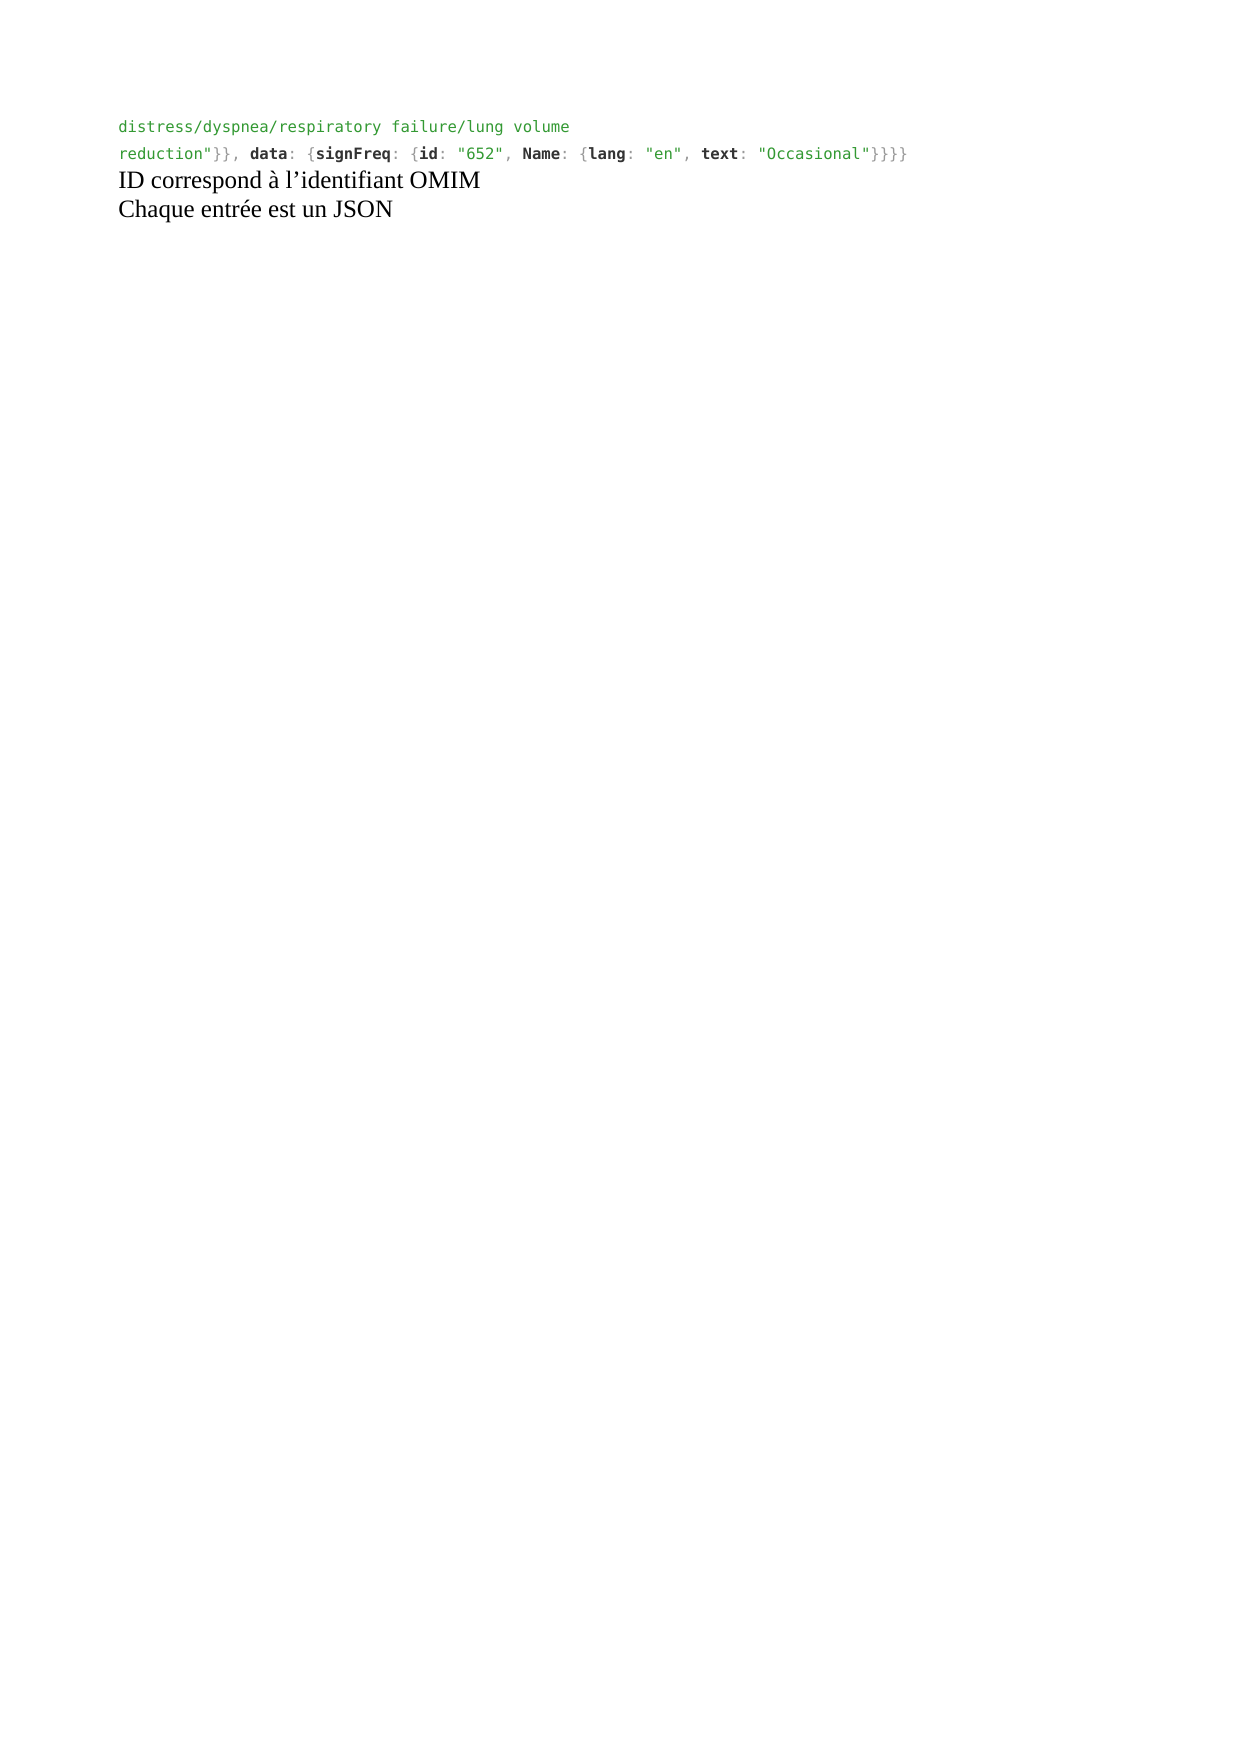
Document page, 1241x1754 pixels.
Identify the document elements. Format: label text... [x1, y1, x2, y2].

text ID correspond à l’identifiant OMIM [118, 165, 1122, 194]
text distress/dyspnea/respiratory failure/lung volume reduction"}}, data: {signFreq: {id: "652", Name: {lang: "en", text: "Occasional"}}}} [118, 118, 1122, 165]
text Chaque entrée est un JSON [118, 194, 1122, 223]
